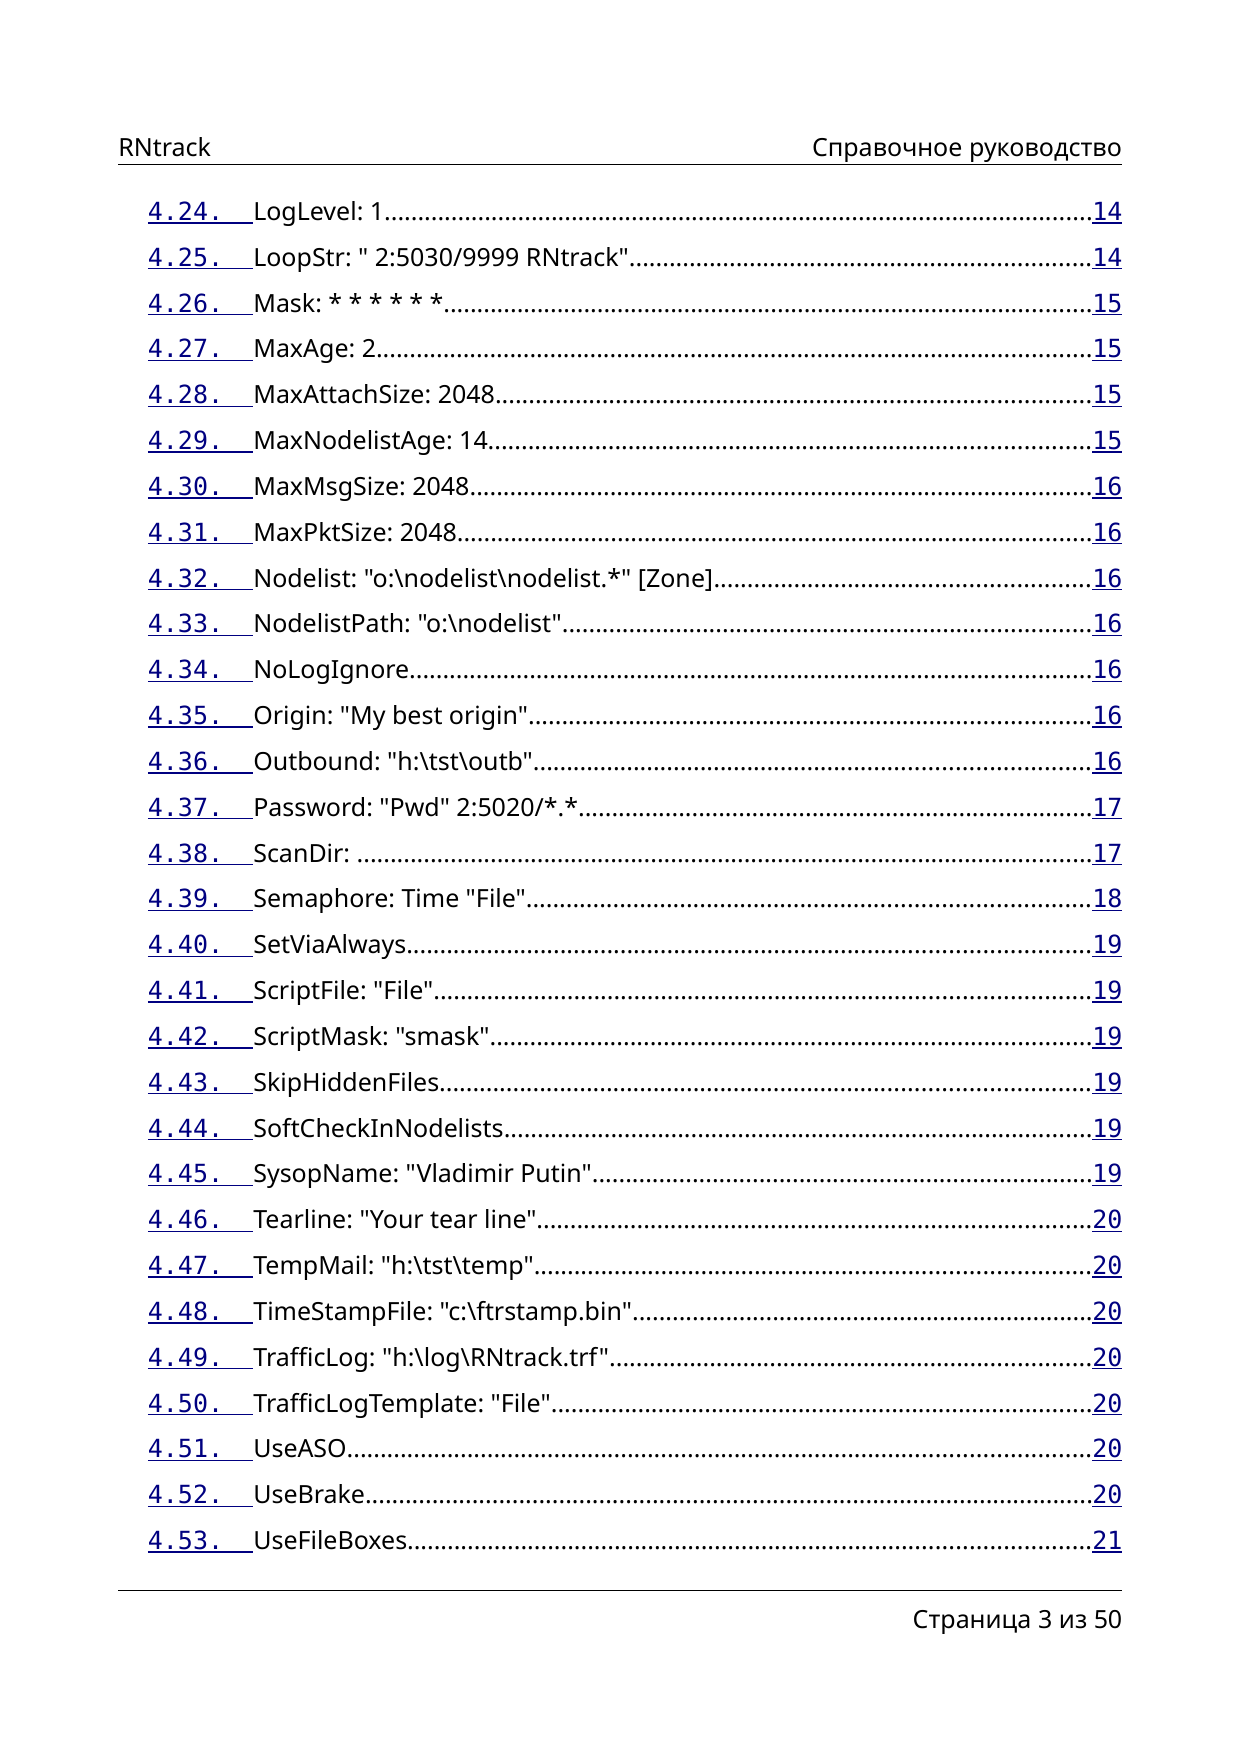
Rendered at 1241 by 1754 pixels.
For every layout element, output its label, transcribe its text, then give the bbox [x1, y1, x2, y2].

text 4.48. TimeStampFile: "c:\ftrstamp.bin" 20 [148, 1293, 1122, 1328]
text 4.24. LogLevel: 1 14 [148, 193, 1122, 228]
text 4.44. SoftCheckInNodelists 19 [148, 1110, 1122, 1144]
text 4.43. SkipHiddenFiles 19 [148, 1064, 1122, 1098]
text 4.52. UseBrake 20 [148, 1477, 1122, 1511]
text 4.35. Origin: "My best origin" 16 [148, 698, 1122, 732]
text 4.29. MaxNodelistAge: 14 15 [148, 423, 1122, 457]
text 4.36. Outbound: "h:\tst\outb" 16 [148, 743, 1122, 778]
text 4.25. LoopStr: " 2:5030/9999 RNtrack" 14 [148, 239, 1122, 273]
text 4.47. TempMail: "h:\tst\temp" 20 [148, 1248, 1122, 1282]
text 4.39. Semaphore: Time "File" 18 [148, 881, 1122, 915]
text 4.37. Password: "Pwd" 2:5020/*.* 17 [148, 789, 1122, 823]
text 4.45. SysopName: "Vladimir Putin" 19 [148, 1156, 1122, 1190]
text 4.51. UseASO 20 [148, 1431, 1122, 1465]
text 4.49. TrafficLog: "h:\log\RNtrack.trf" 20 [148, 1339, 1122, 1373]
text 4.40. SetViaAlways 19 [148, 927, 1122, 961]
text 4.30. MaxMsgSize: 2048 16 [148, 468, 1122, 503]
text 4.34. NoLogIgnore 16 [148, 652, 1122, 686]
text 4.50. TrafficLogTemplate: "File" 20 [148, 1385, 1122, 1419]
text 4.38. ScanDir: ... 17 [148, 835, 1122, 869]
text 4.27. MaxAge: 2 15 [148, 331, 1122, 365]
text 4.53. UseFileBoxes 21 [148, 1523, 1122, 1557]
text 4.32. Nodelist: "o:\nodelist\nodelist.*" [Zone] 16 [148, 560, 1122, 594]
text 4.28. MaxAttachSize: 2048 15 [148, 377, 1122, 411]
text 4.31. MaxPktSize: 2048 16 [148, 514, 1122, 548]
text 4.33. NodelistPath: "o:\nodelist" 16 [148, 606, 1122, 640]
text 4.41. ScriptFile: "File" 19 [148, 973, 1122, 1007]
text 4.26. Mask: * * * * * * 15 [148, 285, 1122, 319]
text 4.42. ScriptMask: "smask" 19 [148, 1018, 1122, 1053]
text 4.46. Tearline: "Your tear line" 20 [148, 1202, 1122, 1236]
